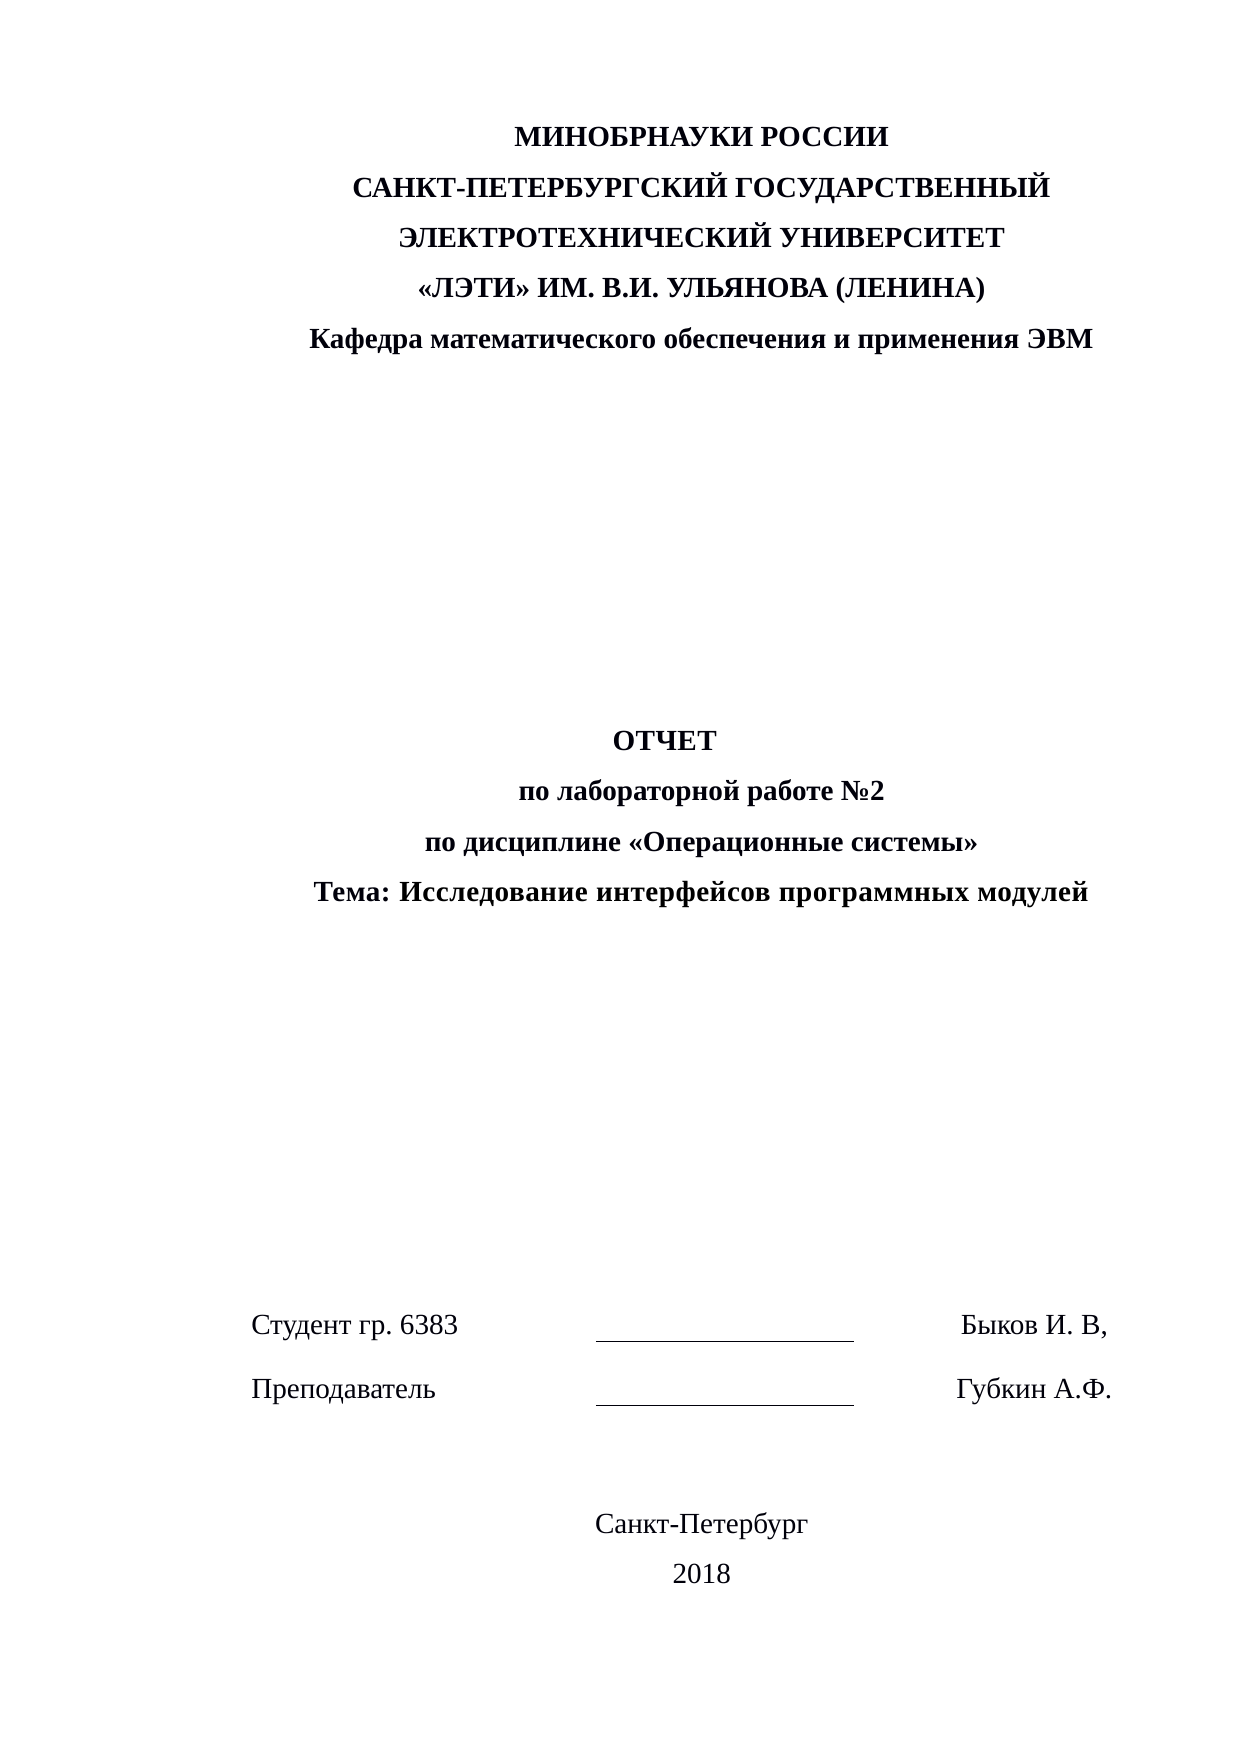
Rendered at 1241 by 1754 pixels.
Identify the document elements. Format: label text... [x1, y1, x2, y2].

table_cell [596, 1342, 854, 1404]
table_cell Губкин А.Ф. [854, 1341, 1140, 1404]
text МИНОБРНАУКИ РОССИИ [177, 118, 1152, 153]
text Санкт-Петербургский государственный [177, 170, 1152, 203]
table_header Быков И. В, [854, 1277, 1140, 1341]
table_header [596, 1277, 854, 1341]
text Тема: Исследование интерфейсов программных модулей [177, 874, 1152, 908]
text Санкт-Петербург [177, 1506, 1152, 1540]
text 2018 [177, 1557, 1152, 1590]
text отчет [177, 723, 1152, 757]
text «ЛЭТИ» им. В.И. Ульянова (Ленина) [177, 270, 1152, 304]
text Кафедра математического обеспечения и применения ЭВМ [177, 321, 1152, 354]
table_header Студент гр. 6383 [166, 1277, 596, 1341]
text по дисциплине «Операционные системы» [177, 824, 1152, 857]
table_cell Преподаватель [166, 1341, 596, 1404]
text электротехнический университет [177, 220, 1152, 254]
text по лабораторной работе №2 [177, 773, 1152, 807]
